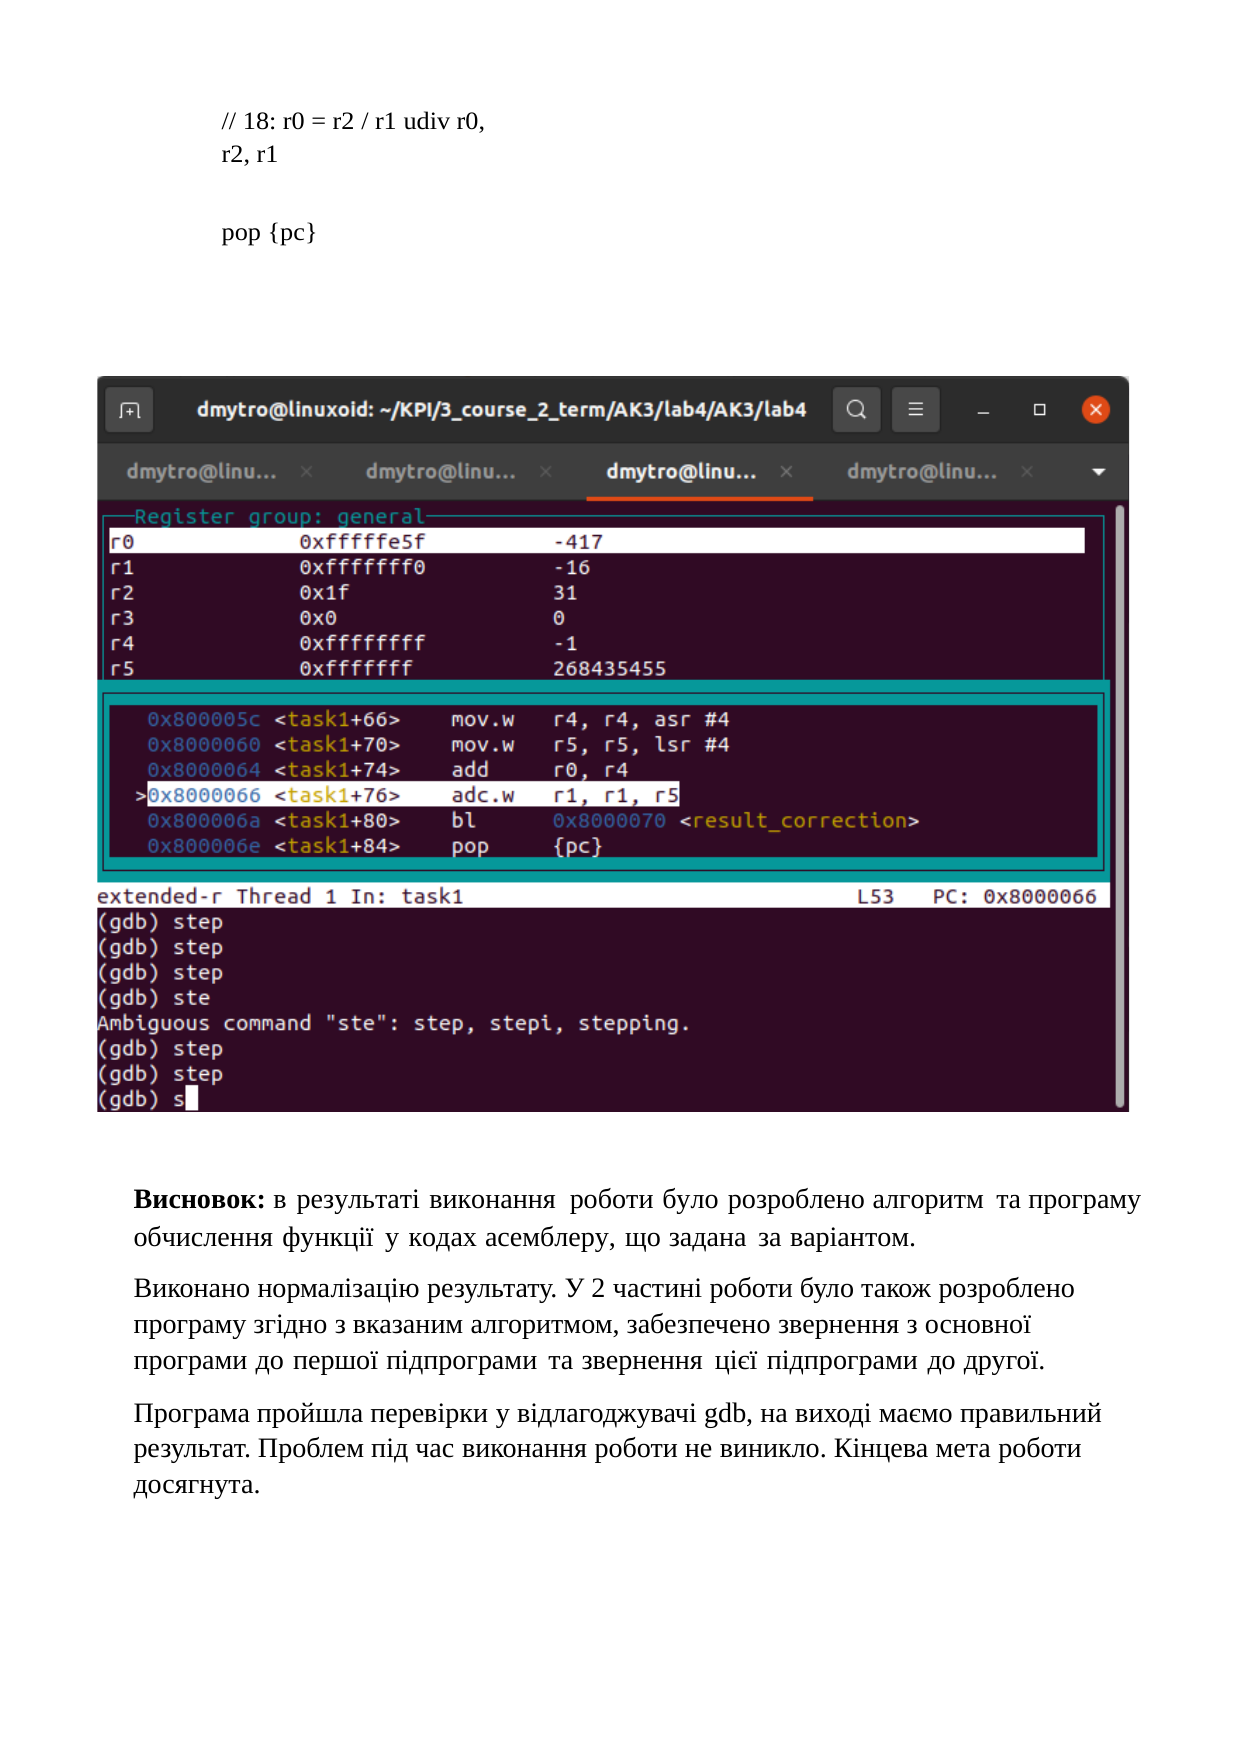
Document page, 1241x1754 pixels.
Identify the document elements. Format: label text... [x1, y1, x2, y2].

picture [97, 376, 1130, 1112]
text pop {pc} [221, 217, 1165, 246]
text Програма пройшла перевірки у відлагоджувачі gdb, на виході маємо правильний результат. Проблем під час виконання роботи не виникло. Кінцева мета роботи досягнута. [133, 1396, 1152, 1500]
text // 18: r0 = r2 / r1 udiv r0, r2, r1 [221, 106, 518, 168]
text Висновок: в результаті виконання роботи було розроблено алгоритм та програму обчислення функції у кодах асемблеру, що задана за варіантом. [133, 1182, 1165, 1252]
text Виконано нормалізацію результату. У 2 частині роботи було також розроблено програму згідно з вказаним алгоритмом, забезпечено звернення з основної програми до першої підпрограми та звернення цієї підпрограми до другої. [133, 1271, 1152, 1376]
